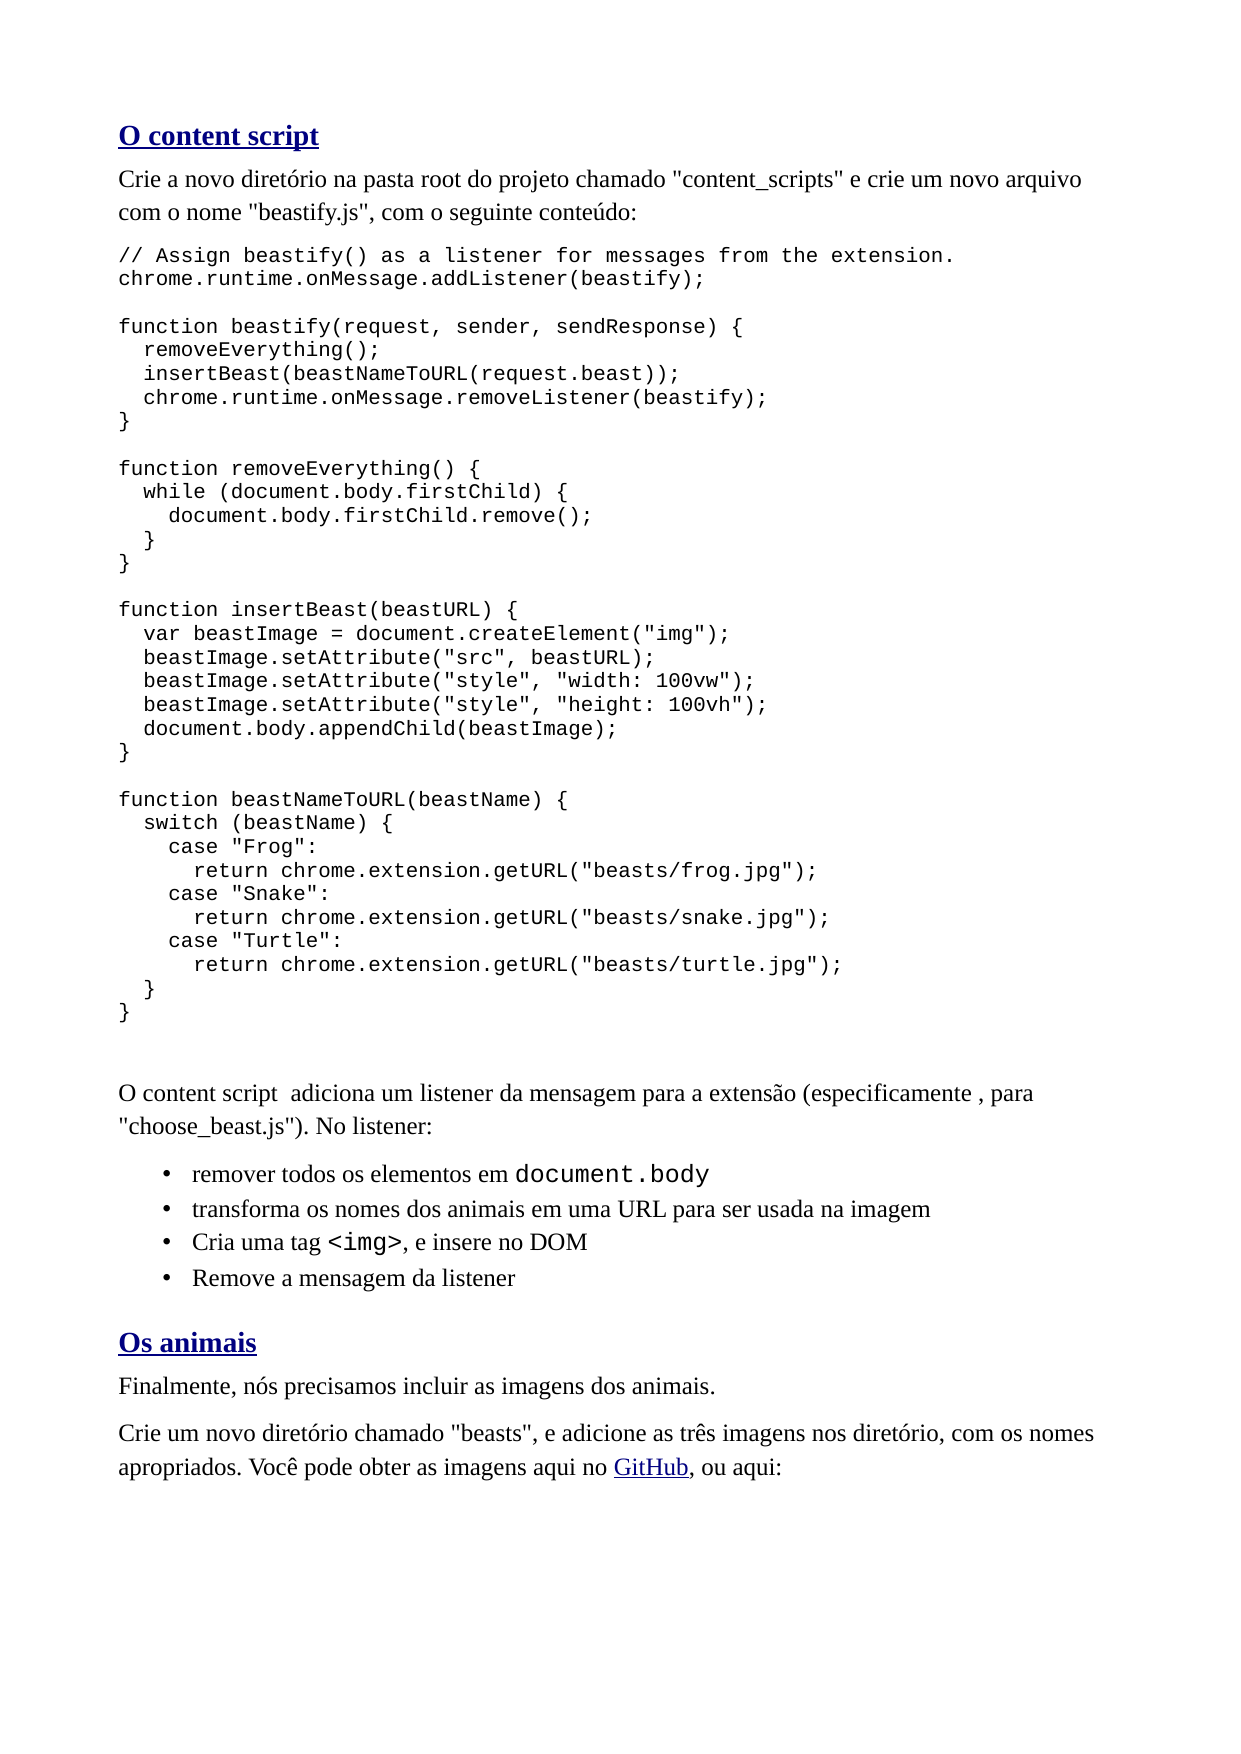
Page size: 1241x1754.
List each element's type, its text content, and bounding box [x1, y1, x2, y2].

text case "Frog": [118, 836, 1122, 859]
text } [118, 741, 1122, 765]
text } [118, 528, 1122, 552]
list Remove a mensagem da listener [162, 1263, 1122, 1291]
text document.body.appendChild(beastImage); [118, 718, 1122, 741]
text beastImage.setAttribute("src", beastURL); [118, 647, 1122, 670]
text return chrome.extension.getURL("beasts/turtle.jpg"); [118, 954, 1122, 978]
list transforma os nomes dos animais em uma URL para ser usada na imagem [162, 1194, 1122, 1223]
subtitle Os animais [118, 1325, 1122, 1358]
text removeEverything(); [118, 339, 1122, 363]
text return chrome.extension.getURL("beasts/frog.jpg"); [118, 859, 1122, 883]
text case "Snake": [118, 883, 1122, 907]
text function removeEverything() { [118, 458, 1122, 481]
text } [118, 410, 1122, 434]
text function beastNameToURL(beastName) { [118, 789, 1122, 812]
text insertBeast(beastNameToURL(request.beast)); [118, 363, 1122, 387]
text case "Turtle": [118, 931, 1122, 954]
text } [118, 1001, 1122, 1025]
text beastImage.setAttribute("style", "height: 100vh"); [118, 694, 1122, 718]
text Finalmente, nós precisamos incluir as imagens dos animais. [118, 1371, 1122, 1400]
text // Assign beastify() as a listener for messages from the extension. [118, 245, 1122, 268]
text return chrome.extension.getURL("beasts/snake.jpg"); [118, 907, 1122, 931]
text beastImage.setAttribute("style", "width: 100vw"); [118, 670, 1122, 694]
text } [118, 978, 1122, 1001]
text function insertBeast(beastURL) { [118, 599, 1122, 623]
text switch (beastName) { [118, 812, 1122, 836]
text } [118, 552, 1122, 576]
text chrome.runtime.onMessage.removeListener(beastify); [118, 387, 1122, 410]
text while (document.body.firstChild) { [118, 481, 1122, 505]
text chrome.runtime.onMessage.addListener(beastify); [118, 268, 1122, 292]
subtitle O content script [118, 118, 1122, 152]
list remover todos os elementos em document.body [162, 1159, 1122, 1190]
text Crie um novo diretório chamado "beasts", e adicione as três imagens nos diretório, com os nomes apropriados. Você pode obter as imagens aqui no GitHub, ou aqui: [118, 1418, 1122, 1480]
text O content script adiciona um listener da mensagem para a extensão (especificamente , para "choose_beast.js"). No listener: [118, 1078, 1122, 1140]
text function beastify(request, sender, sendResponse) { [118, 316, 1122, 339]
text var beastImage = document.createElement("img"); [118, 623, 1122, 647]
text Crie a novo diretório na pasta root do projeto chamado "content_scripts" e crie um novo arquivo com o nome "beastify.js", com o seguinte conteúdo: [118, 164, 1122, 226]
text document.body.firstChild.remove(); [118, 505, 1122, 528]
list Cria uma tag <img>, e insere no DOM [162, 1227, 1122, 1258]
